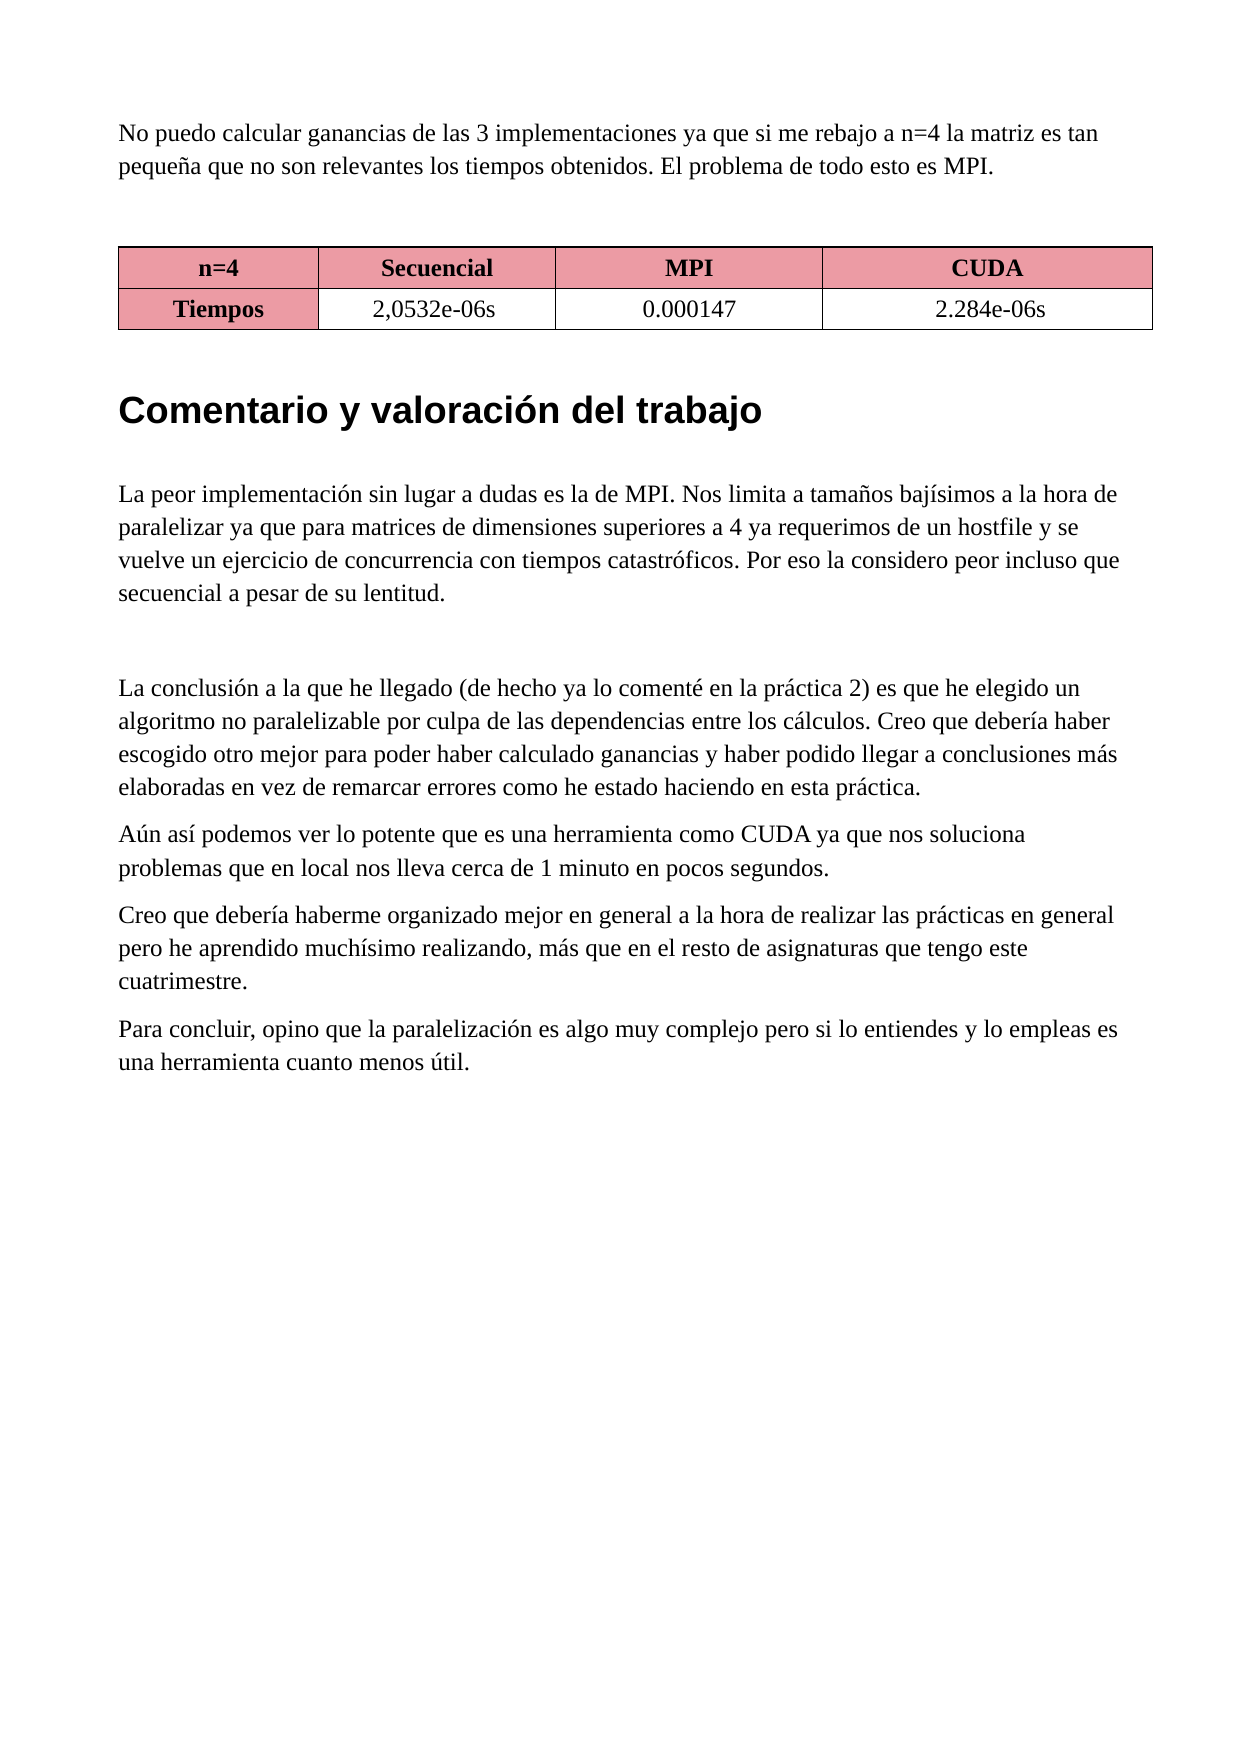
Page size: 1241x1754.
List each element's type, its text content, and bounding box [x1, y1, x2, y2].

text Comentario y valoración del trabajo [118, 387, 1122, 431]
text No puedo calcular ganancias de las 3 implementaciones ya que si me rebajo a n=4 la matriz es tan pequeña que no son relevantes los tiempos obtenidos. El problema de todo esto es MPI. [118, 118, 1122, 180]
text La conclusión a la que he llegado (de hecho ya lo comenté en la práctica 2) es que he elegido un algoritmo no paralelizable por culpa de las dependencias entre los cálculos. Creo que debería haber escogido otro mejor para poder haber calculado ganancias y haber podido llegar a conclusiones más elaboradas en vez de remarcar errores como he estado haciendo en esta práctica. [118, 673, 1122, 801]
table_header n=4 [119, 248, 318, 288]
text Aún así podemos ver lo potente que es una herramienta como CUDA ya que nos soluciona problemas que en local nos lleva cerca de 1 minuto en pocos segundos. [118, 819, 1122, 881]
table_cell 2.284e-06s [823, 289, 1152, 329]
table_header Secuencial [319, 248, 555, 288]
text La peor implementación sin lugar a dudas es la de MPI. Nos limita a tamaños bajísimos a la hora de paralelizar ya que para matrices de dimensiones superiores a 4 ya requerimos de un hostfile y se vuelve un ejercicio de concurrencia con tiempos catastróficos. Por eso la considero peor incluso que secuencial a pesar de su lentitud. [118, 479, 1122, 606]
table_cell Tiempos [119, 289, 318, 329]
table_cell 0.000147 [556, 289, 822, 329]
text Creo que debería haberme organizado mejor en general a la hora de realizar las prácticas en general pero he aprendido muchísimo realizando, más que en el resto de asignaturas que tengo este cuatrimestre. [118, 900, 1122, 995]
table_cell 2,0532e-06s [319, 289, 555, 329]
table_header MPI [556, 248, 822, 288]
table_header CUDA [823, 248, 1152, 288]
text Para concluir, opino que la paralelización es algo muy complejo pero si lo entiendes y lo empleas es una herramienta cuanto menos útil. [118, 1014, 1122, 1076]
